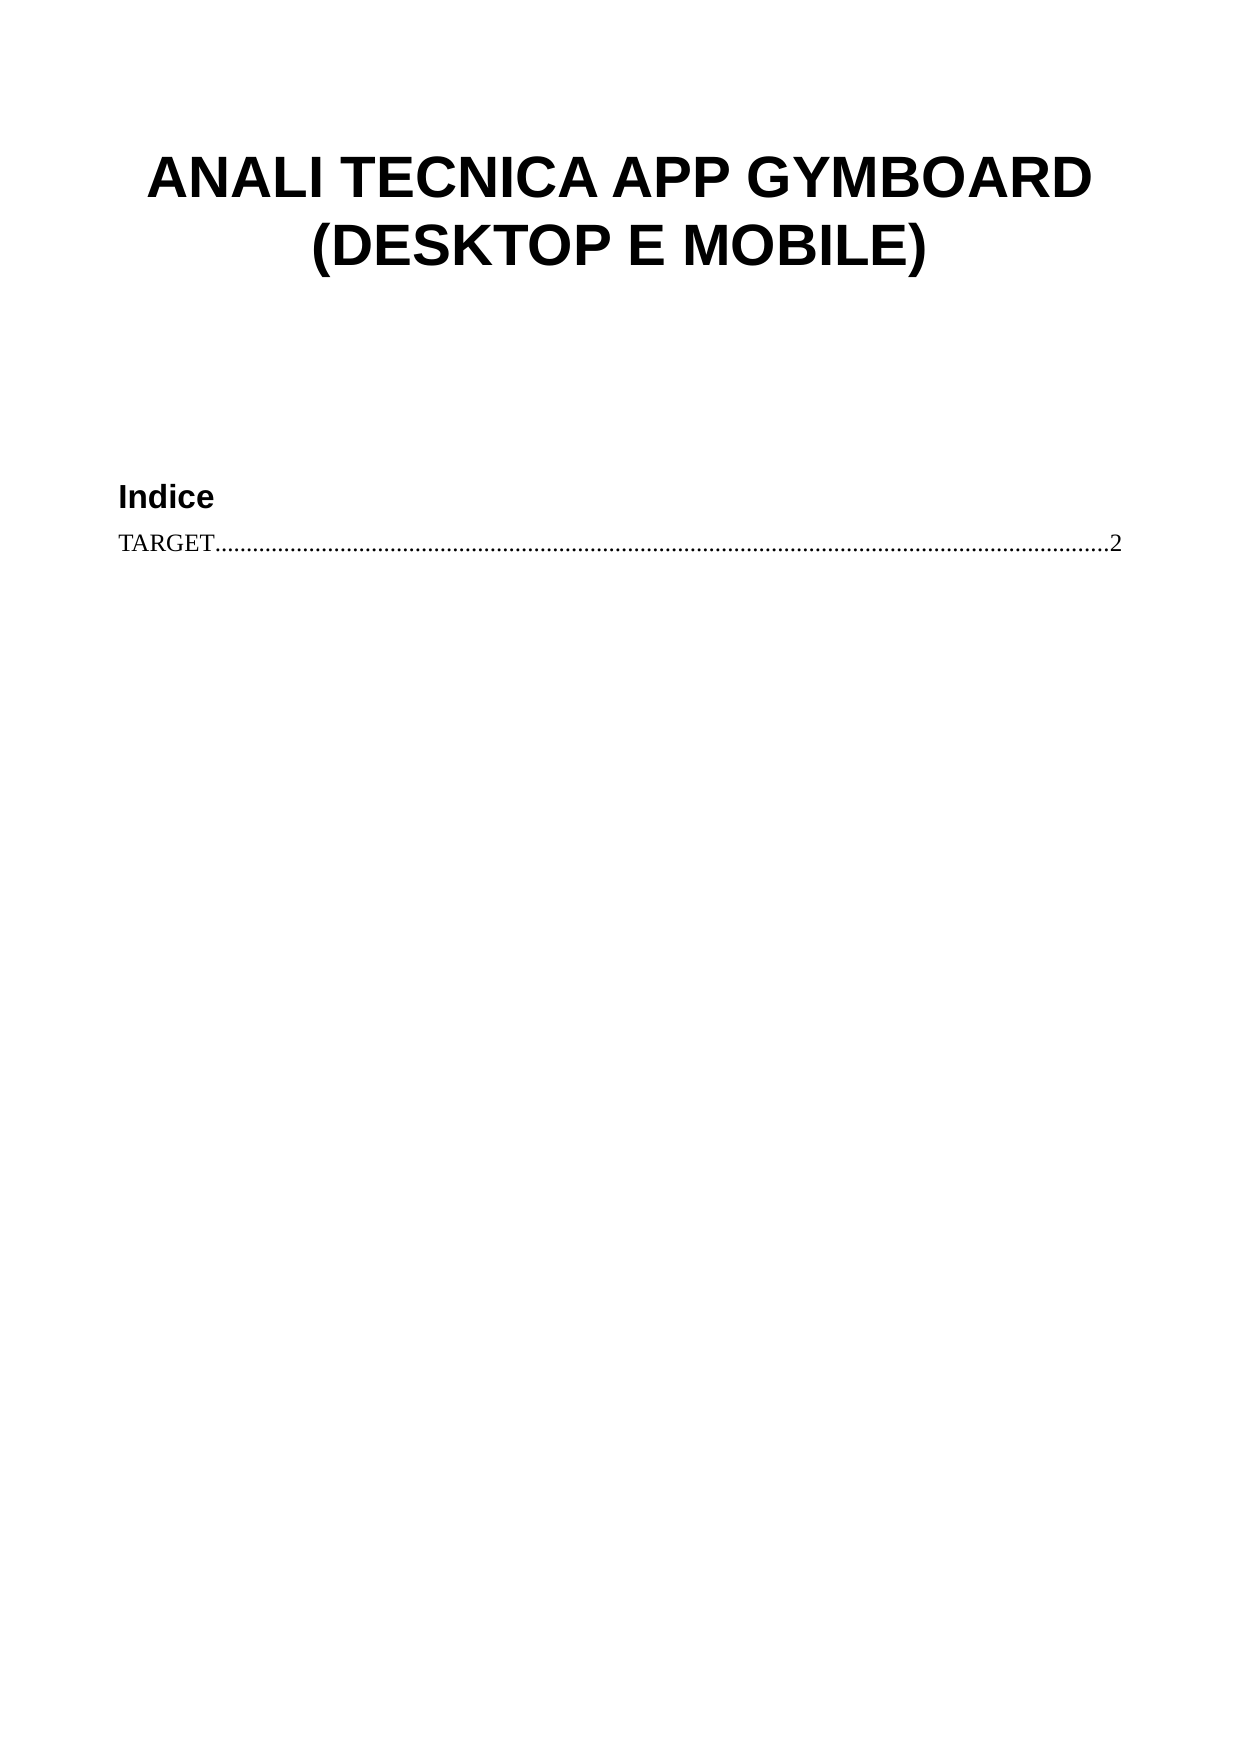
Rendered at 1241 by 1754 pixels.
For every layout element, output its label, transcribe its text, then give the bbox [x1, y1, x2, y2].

title ANALI TECNICA APP GYMBOARD (DESKTOP E MOBILE) [118, 143, 1122, 277]
subtitle Indice [118, 477, 1122, 515]
text TARGET 2 [118, 528, 1122, 557]
